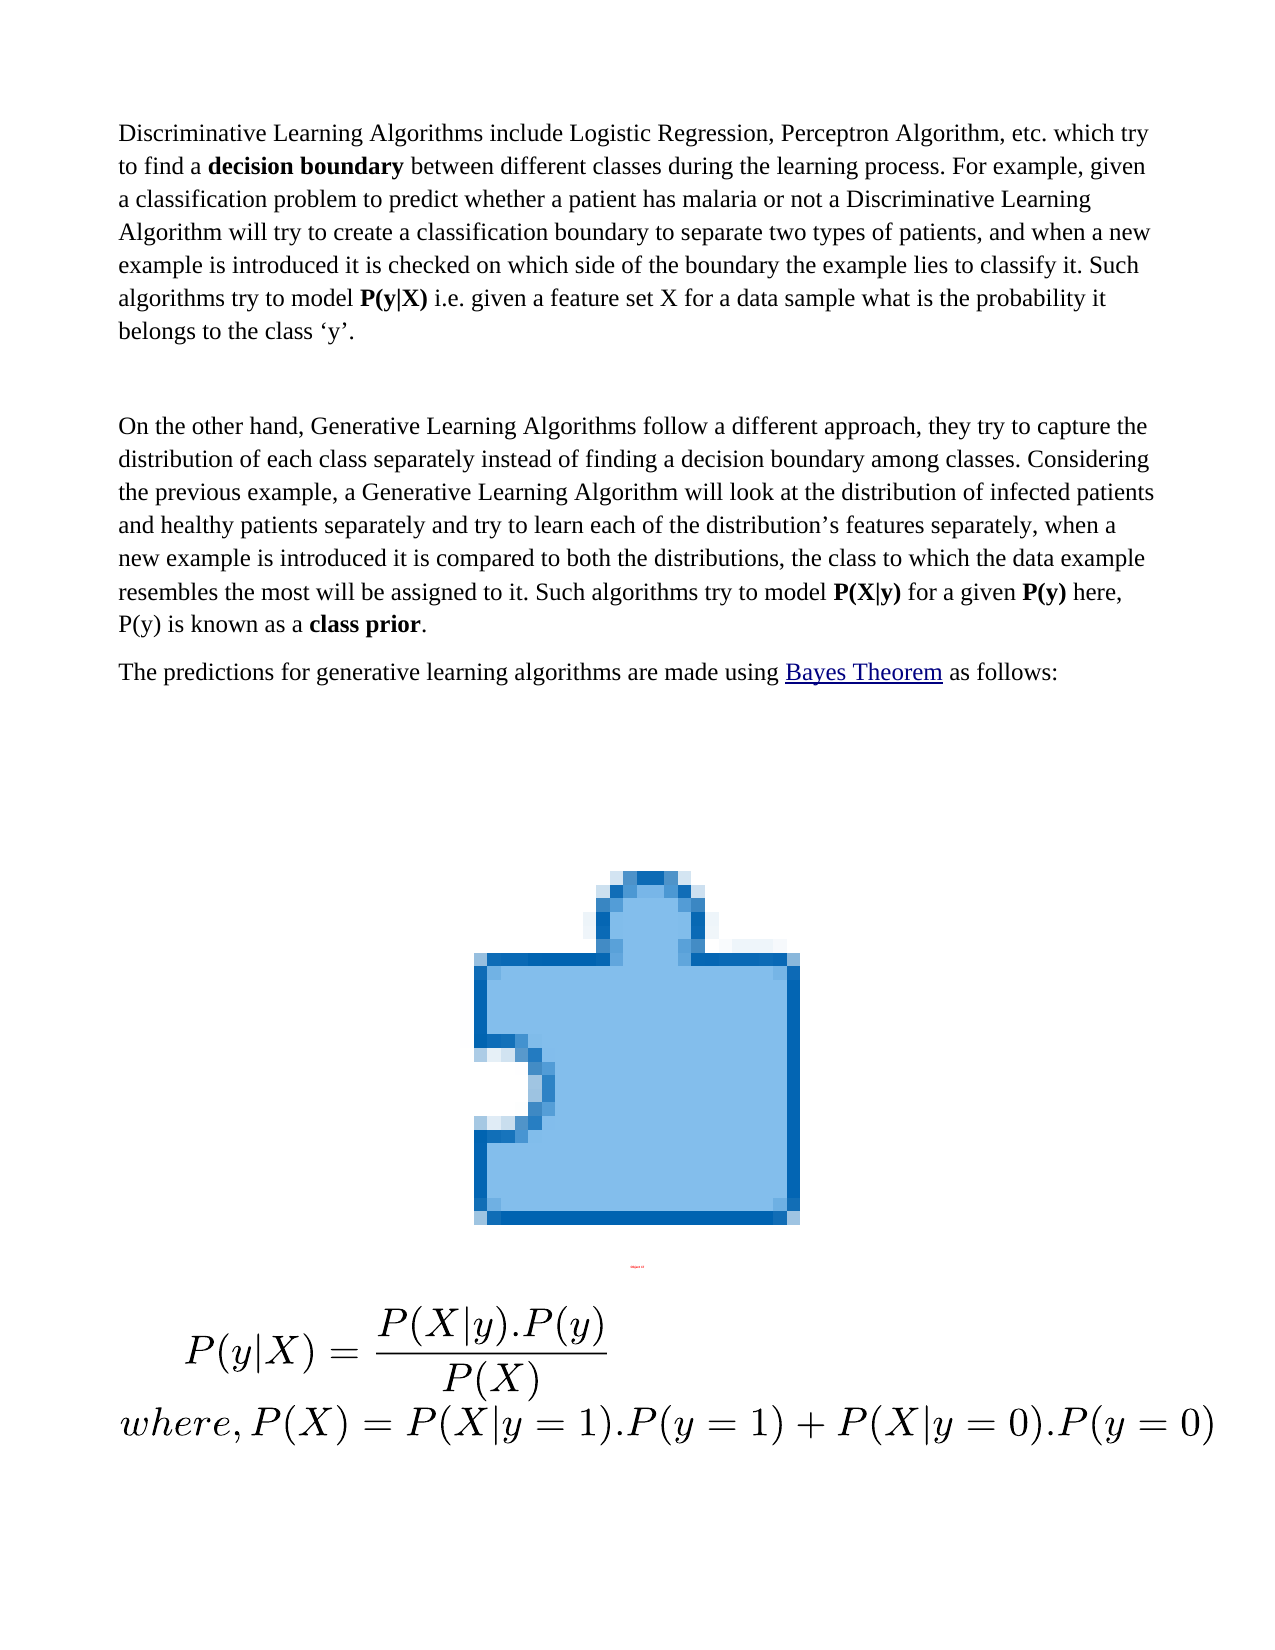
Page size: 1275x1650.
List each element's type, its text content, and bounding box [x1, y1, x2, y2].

text On the other hand, Generative Learning Algorithms follow a different approach, they try to capture the distribution of each class separately instead of finding a decision boundary among classes. Considering the previous example, a Generative Learning Algorithm will look at the distribution of infected patients and healthy patients separately and try to learn each of the distribution’s features separately, when a new example is introduced it is compared to both the distributions, the class to which the data example resembles the most will be assigned to it. Such algorithms try to model P(X|y) for a given P(y) here, P(y) is known as a class prior. [118, 411, 1157, 638]
text The predictions for generative learning algorithms are made using Bayes Theorem as follows: [118, 657, 1157, 686]
text Discriminative Learning Algorithms include Logistic Regression, Perceptron Algorithm, etc. which try to find a decision boundary between different classes during the learning process. For example, given a classification problem to predict whether a patient has malaria or not a Discriminative Learning Algorithm will try to create a classification boundary to separate two types of patients, and when a new example is introduced it is checked on which side of the boundary the example lies to classify it. Such algorithms try to model P(y|X) i.e. given a feature set X for a data sample what is the probability it belongs to the class ‘y’. [118, 118, 1157, 345]
